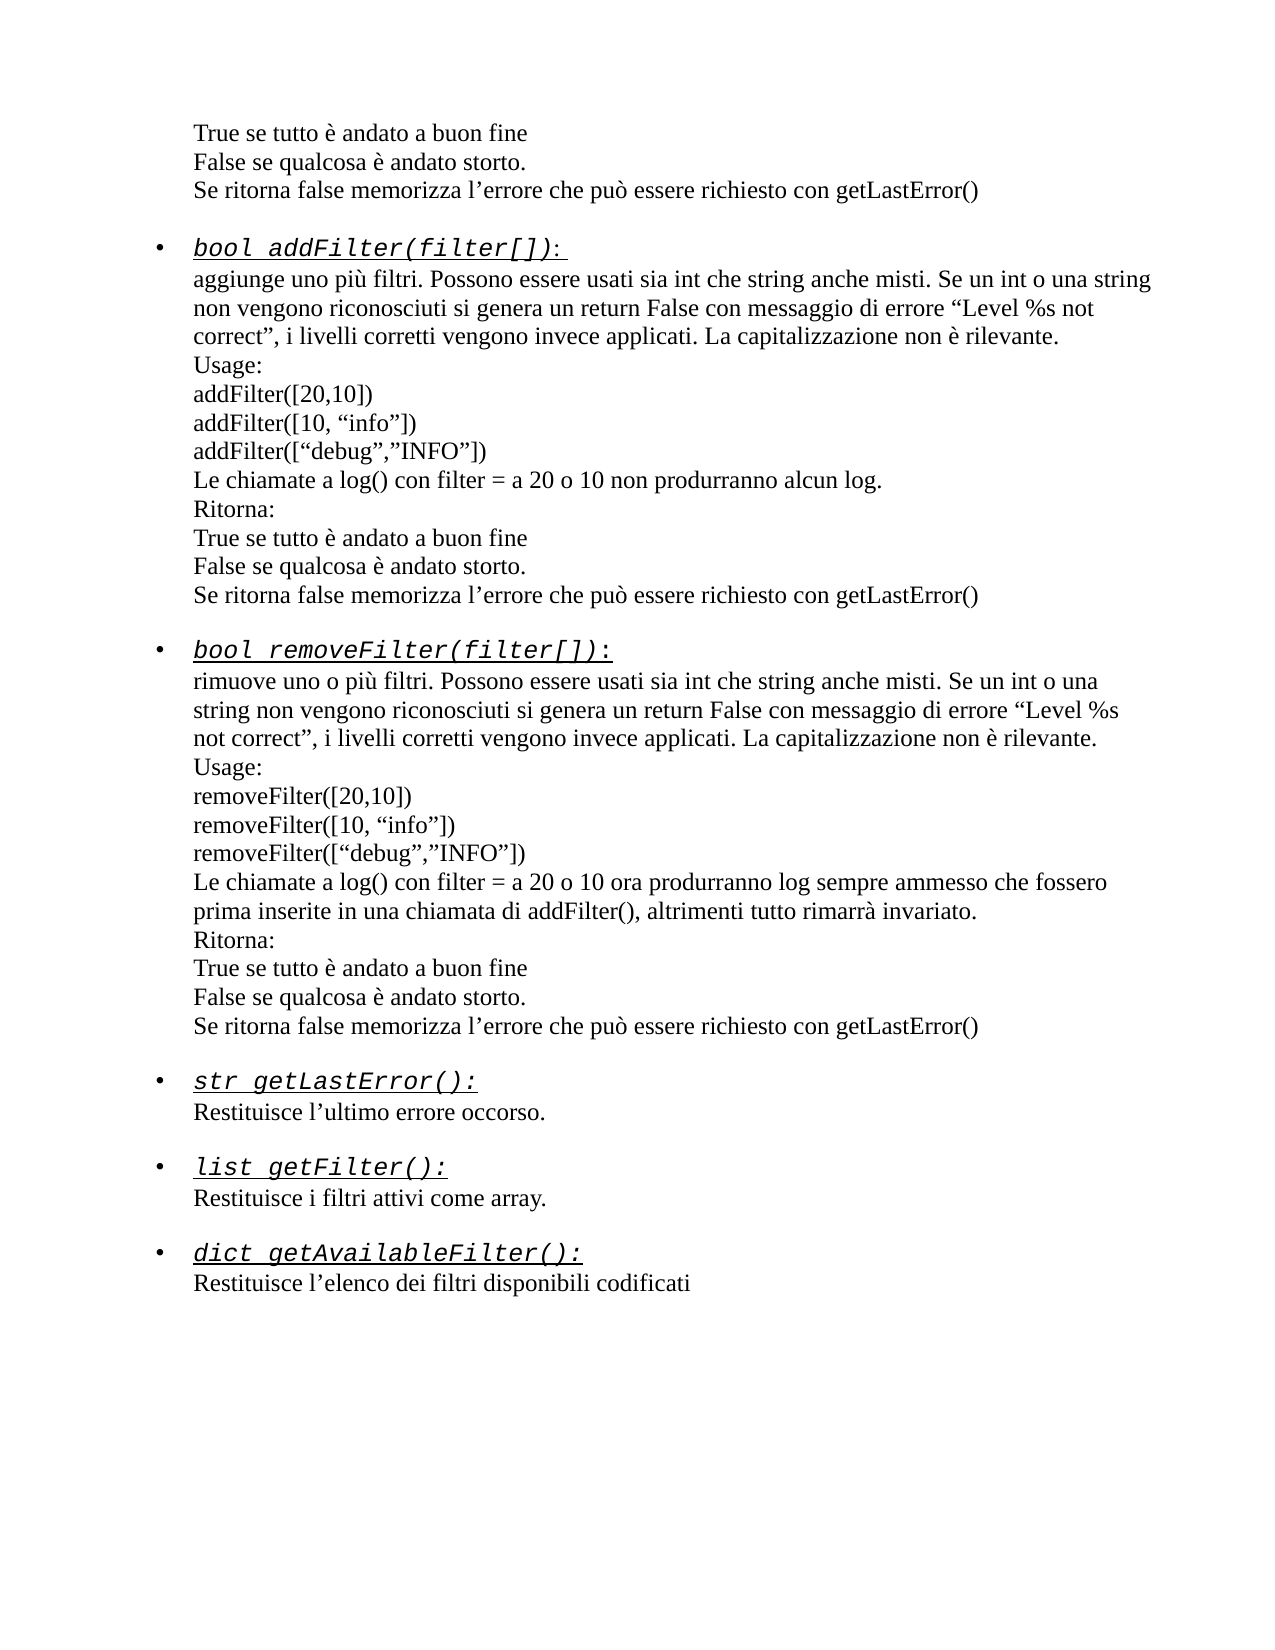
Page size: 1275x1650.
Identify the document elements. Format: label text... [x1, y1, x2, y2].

list bool addFilter(filter[]): aggiunge uno più filtri. Possono essere usati sia int che string anche misti. Se un int o una string non vengono riconosciuti si genera un return False con messaggio di errore “Level %s not correct”, i livelli corretti vengono invece applicati. La capitalizzazione non è rilevante. Usage: addFilter([20,10]) addFilter([10, “info”]) addFilter([“debug”,”INFO”]) Le chiamate a log() con filter = a 20 o 10 non produrranno alcun log. Ritorna: True se tutto è andato a buon fine False se qualcosa è andato storto. Se ritorna false memorizza l’errore che può essere richiesto con getLastError() [156, 233, 1157, 638]
list dict getAvailableFilter(): Restituisce l’elenco dei filtri disponibili codificati [156, 1240, 1157, 1297]
list True se tutto è andato a buon fine False se qualcosa è andato storto. Se ritorna false memorizza l’errore che può essere richiesto con getLastError() [156, 118, 1157, 233]
list list getFilter(): Restituisce i filtri attivi come array. [156, 1154, 1157, 1240]
list bool removeFilter(filter[]): rimuove uno o più filtri. Possono essere usati sia int che string anche misti. Se un int o una string non vengono riconosciuti si genera un return False con messaggio di errore “Level %s not correct”, i livelli corretti vengono invece applicati. La capitalizzazione non è rilevante. Usage: removeFilter([20,10]) removeFilter([10, “info”]) removeFilter([“debug”,”INFO”]) Le chiamate a log() con filter = a 20 o 10 ora produrranno log sempre ammesso che fossero prima inserite in una chiamata di addFilter(), altrimenti tutto rimarrà invariato. Ritorna: True se tutto è andato a buon fine False se qualcosa è andato storto. Se ritorna false memorizza l’errore che può essere richiesto con getLastError() [156, 638, 1157, 1068]
list str getLastError(): Restituisce l’ultimo errore occorso. [156, 1068, 1157, 1154]
